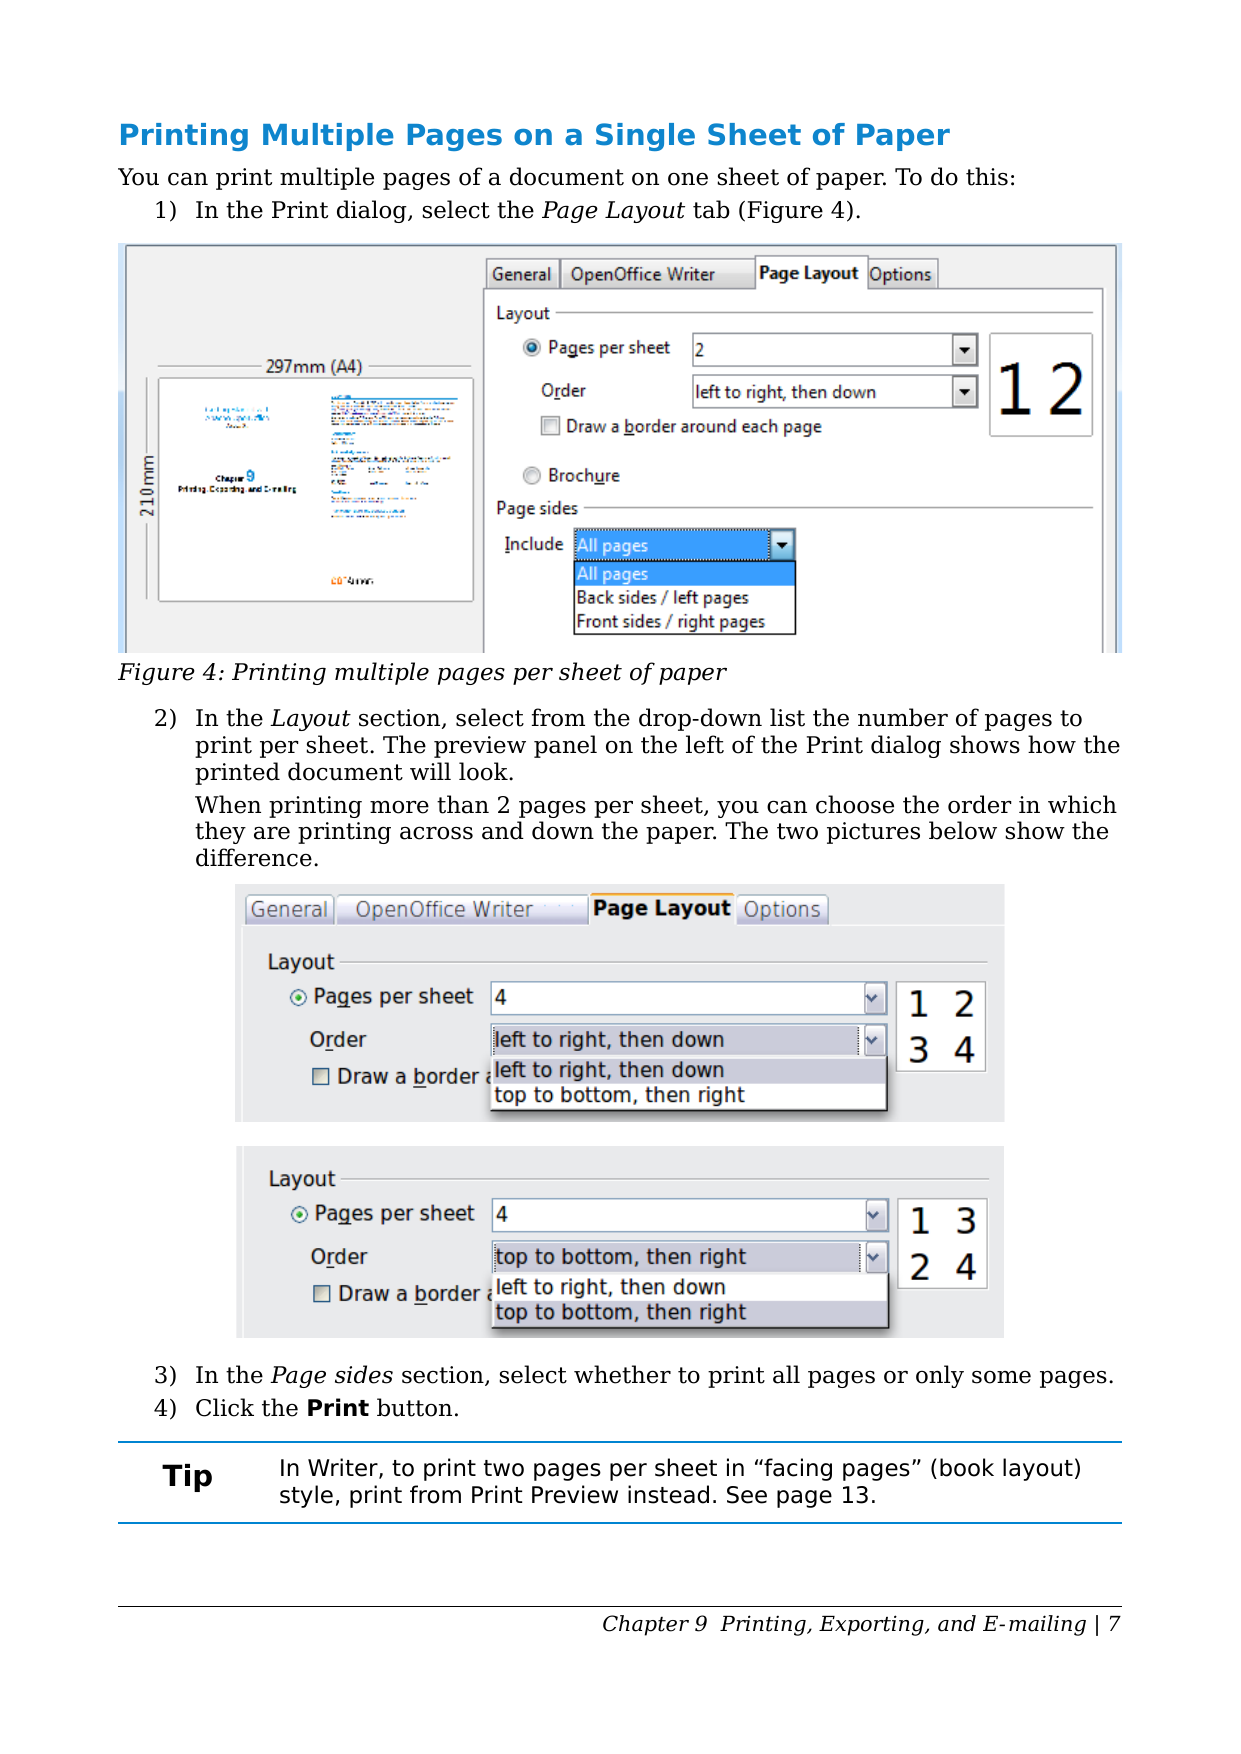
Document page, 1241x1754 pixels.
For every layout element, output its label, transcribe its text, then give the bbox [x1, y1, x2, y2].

picture [235, 884, 1005, 1122]
text Figure 4: Printing multiple pages per sheet of paper [118, 659, 1122, 685]
list In the Layout section, select from the drop-down list the number of pages to print per sheet. The preview panel on the left of the Print dialog shows how the printed document will look. [177, 706, 1122, 786]
picture [118, 243, 1123, 653]
table_header Tip [118, 1443, 257, 1522]
table_header In Writer, to print two pages per sheet in “facing pages” (book layout) style, print from Print Preview instead. See page 13. [258, 1443, 1122, 1522]
list Click the Print button. [177, 1395, 1122, 1422]
picture [236, 1146, 1004, 1338]
list You can print multiple pages of a document on one sheet of paper. To do this: [118, 164, 1122, 191]
subtitle Printing Multiple Pages on a Single Sheet of Paper [118, 118, 1122, 152]
list In the Page sides section, select whether to print all pages or only some pages. [177, 1362, 1122, 1389]
list In the Print dialog, select the Page Layout tab (Figure 4). [177, 198, 1122, 224]
list When printing more than 2 pages per sheet, you can choose the order in which they are printing across and down the paper. The two pictures below show the difference. [195, 792, 1122, 872]
